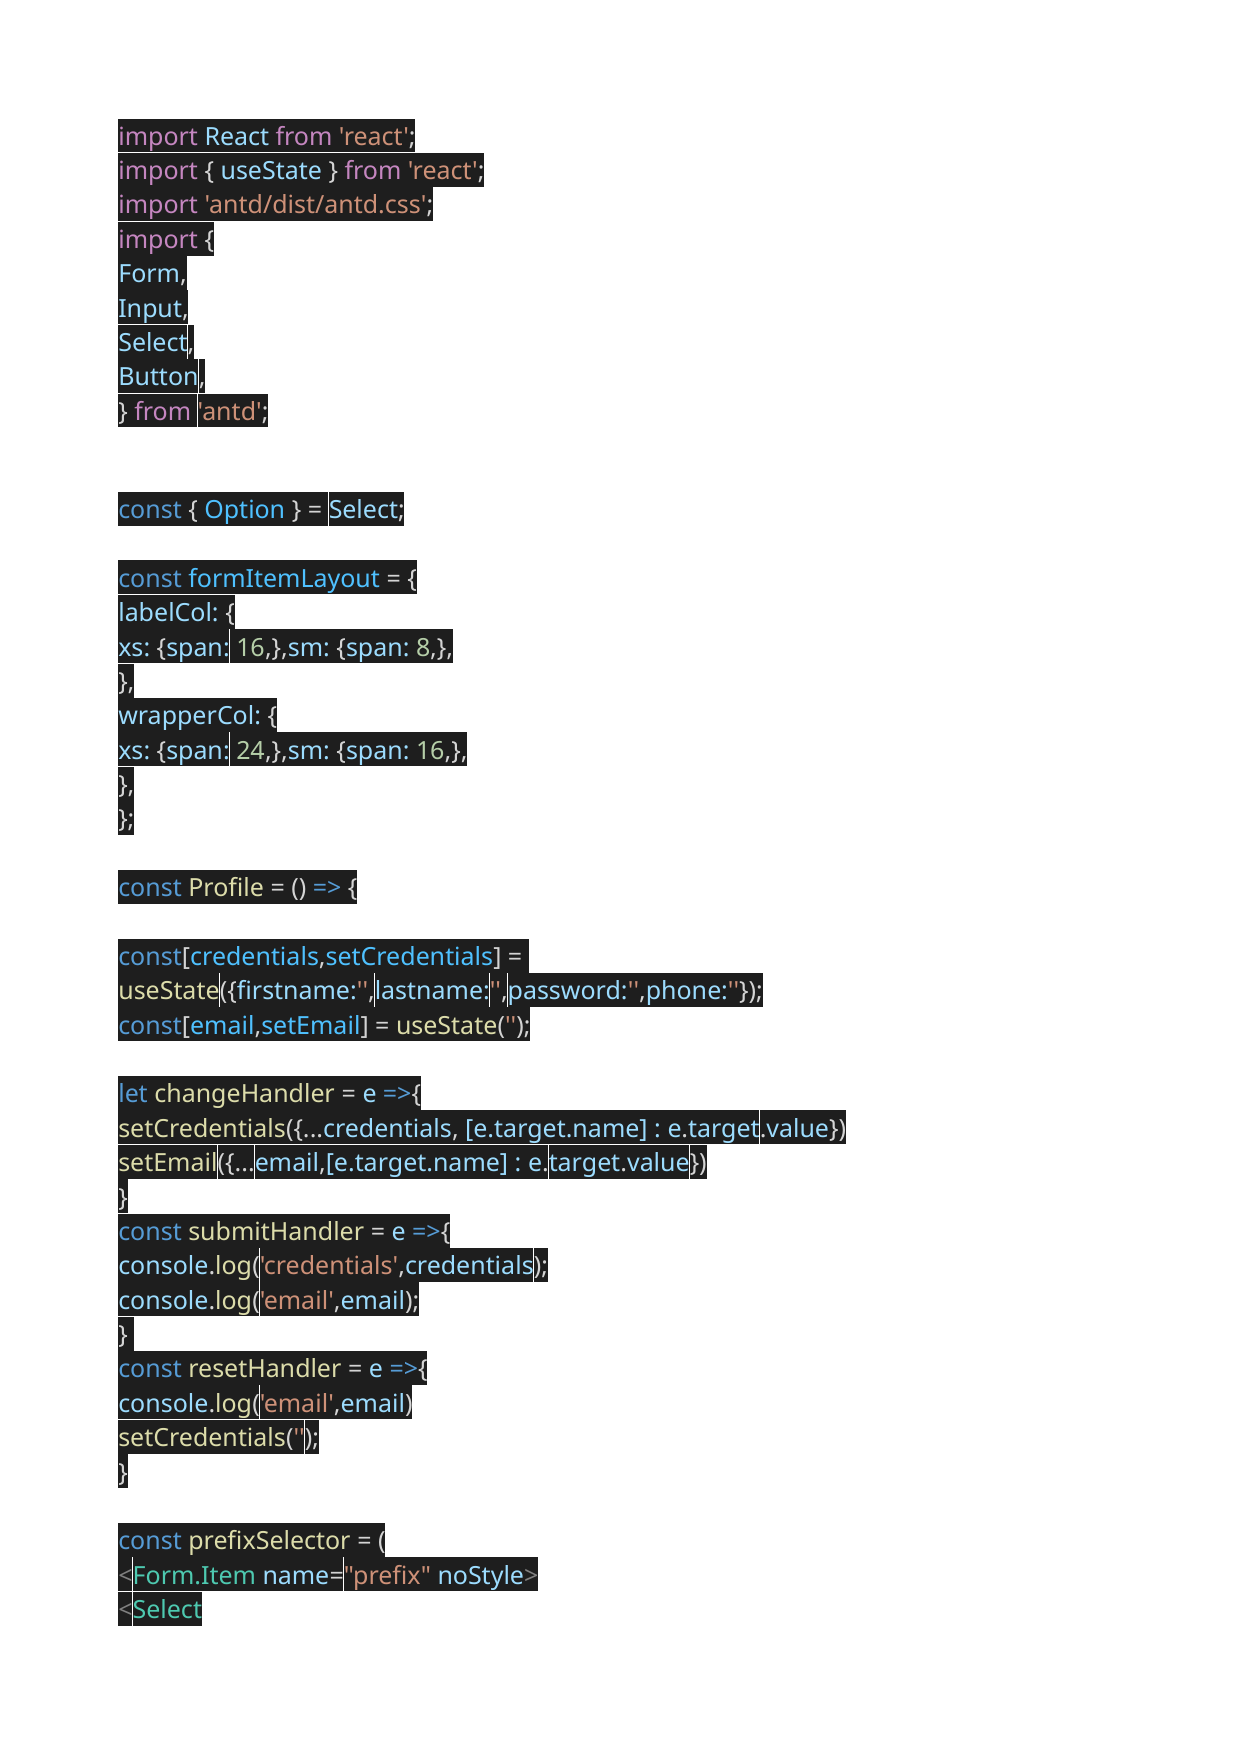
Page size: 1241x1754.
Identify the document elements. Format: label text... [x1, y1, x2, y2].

text } [118, 1454, 1122, 1488]
text } [118, 1316, 1122, 1351]
text } from 'antd'; [118, 393, 1122, 427]
text let changeHandler = e =>{ [118, 1076, 1122, 1110]
text const prefixSelector = ( [118, 1523, 1122, 1557]
text Button, [118, 359, 1122, 393]
text const resetHandler = e =>{ [118, 1351, 1122, 1385]
text <Select [118, 1591, 1122, 1626]
text import { [118, 221, 1122, 256]
text Form, [118, 256, 1122, 290]
text const formItemLayout = { [118, 560, 1122, 594]
text setCredentials(''); [118, 1419, 1122, 1454]
text <Form.Item name="prefix" noStyle> [118, 1557, 1122, 1591]
text console.log('credentials',credentials); [118, 1248, 1122, 1282]
text wrapperCol: { [118, 698, 1122, 732]
text console.log('email',email) [118, 1385, 1122, 1419]
text } [118, 1179, 1122, 1213]
text setEmail({...email,[e.target.name] : e.target.value}) [118, 1144, 1122, 1179]
text const { Option } = Select; [118, 491, 1122, 526]
text const[email,setEmail] = useState(''); [118, 1007, 1122, 1041]
text Select, [118, 324, 1122, 359]
text setCredentials({...credentials, [e.target.name] : e.target.value}) [118, 1110, 1122, 1144]
text }; [118, 801, 1122, 835]
text import { useState } from 'react'; [118, 152, 1122, 187]
text xs: {span: 24,},sm: {span: 16,}, [118, 732, 1122, 766]
text Input, [118, 290, 1122, 324]
text const submitHandler = e =>{ [118, 1213, 1122, 1248]
text }, [118, 663, 1122, 698]
text import 'antd/dist/antd.css'; [118, 187, 1122, 221]
text import React from 'react'; [118, 118, 1122, 152]
text }, [118, 766, 1122, 801]
text xs: {span: 16,},sm: {span: 8,}, [118, 629, 1122, 663]
text const Profile = () => { [118, 869, 1122, 904]
text const[credentials,setCredentials] = useState({firstname:'',lastname:'',password:'',phone:''}); [118, 938, 1122, 1007]
text console.log('email',email); [118, 1282, 1122, 1316]
text labelCol: { [118, 594, 1122, 629]
